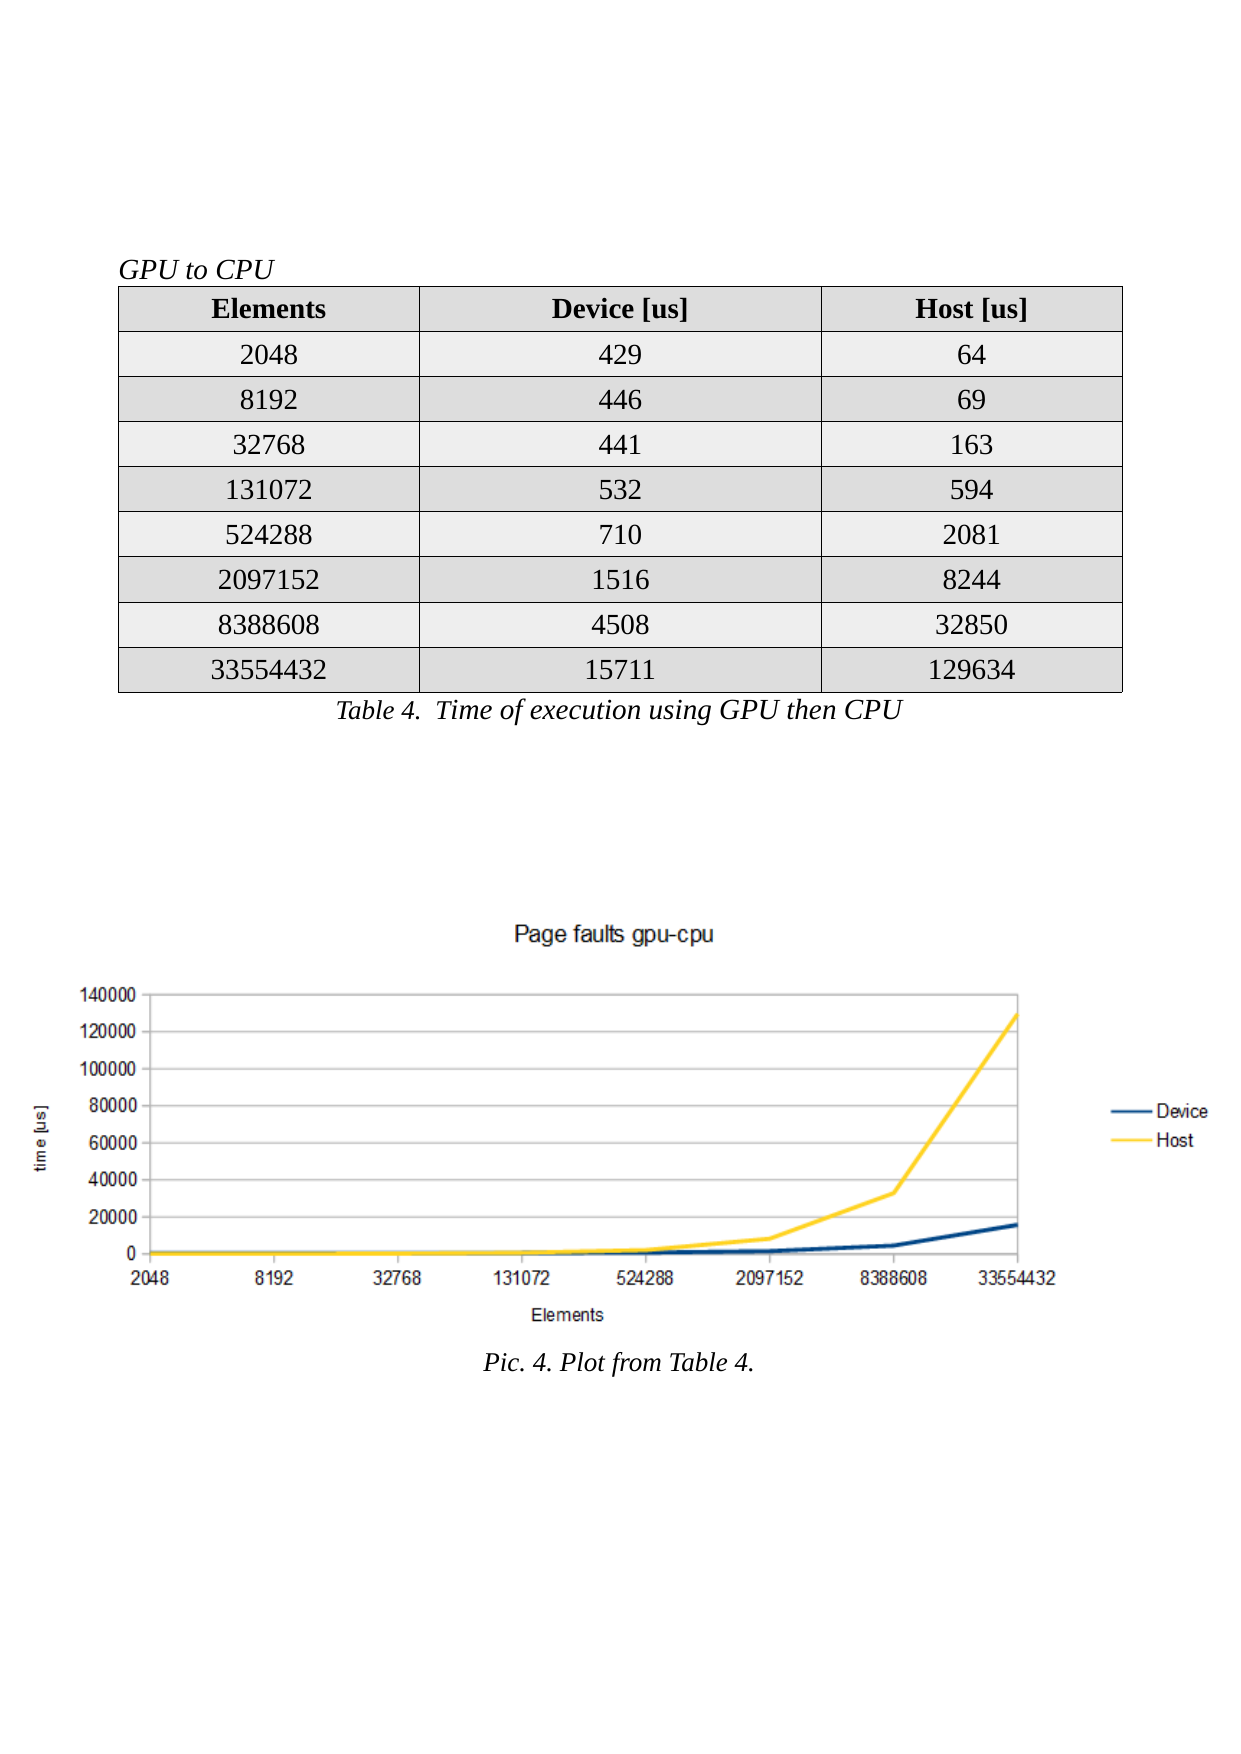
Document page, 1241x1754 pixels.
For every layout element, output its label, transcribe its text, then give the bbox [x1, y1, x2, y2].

table_cell 32768 [119, 422, 419, 466]
table_cell 64 [822, 332, 1122, 376]
table_cell 429 [420, 332, 821, 376]
table_cell 1516 [420, 557, 821, 602]
table_cell 15711 [420, 648, 821, 692]
table_header Device [us] [420, 287, 821, 331]
table_cell 163 [822, 422, 1122, 466]
table_cell 8244 [822, 557, 1122, 602]
table_header Elements [119, 287, 419, 331]
table_cell 446 [420, 377, 821, 421]
table_cell 8388608 [119, 603, 419, 647]
table_cell 129634 [822, 648, 1122, 692]
table_cell 131072 [119, 467, 419, 511]
table_cell 710 [420, 512, 821, 556]
table_header Host [us] [822, 287, 1122, 331]
table_cell 2048 [119, 332, 419, 376]
text Table 4. Time of execution using GPU then CPU [118, 693, 1122, 725]
text GPU to CPU [118, 252, 1122, 286]
table_cell 2097152 [119, 557, 419, 602]
table_cell 524288 [119, 512, 419, 556]
table_cell 594 [822, 467, 1122, 511]
table_cell 69 [822, 377, 1122, 421]
table_cell 4508 [420, 603, 821, 647]
text Pic. 4. Plot from Table 4. [118, 1346, 1122, 1377]
table_cell 32850 [822, 603, 1122, 647]
text [118, 881, 1122, 906]
table_cell 2081 [822, 512, 1122, 556]
table_cell 441 [420, 422, 821, 466]
table_cell 8192 [119, 377, 419, 421]
table_cell 33554432 [119, 648, 419, 692]
table_cell 532 [420, 467, 821, 511]
